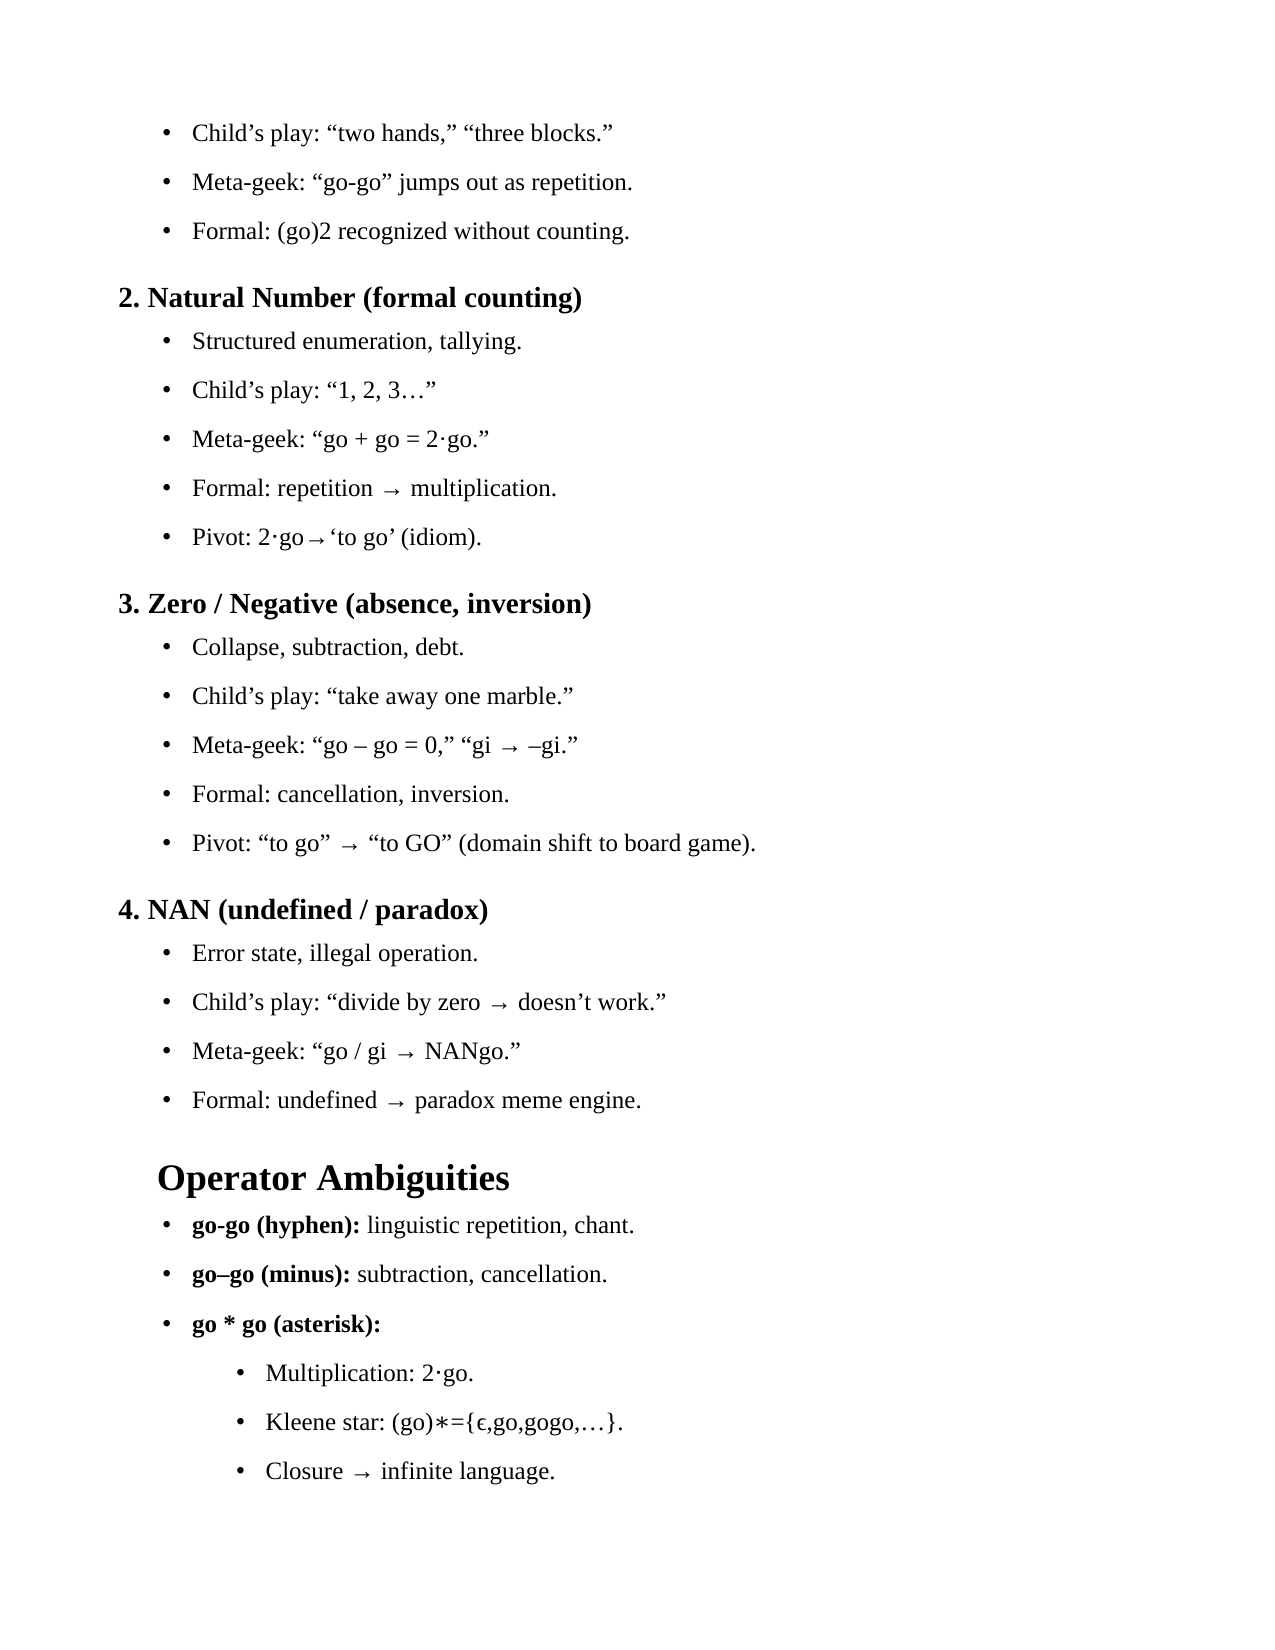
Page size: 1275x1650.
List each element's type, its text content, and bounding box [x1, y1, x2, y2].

list Meta‑geek: “go – go = 0,” “gi → –gi.” [162, 730, 1157, 759]
list Child’s play: “1, 2, 3…” [162, 375, 1157, 404]
list Formal: repetition → multiplication. [162, 473, 1157, 502]
list Meta‑geek: “go / gi → NANgo.” [162, 1036, 1157, 1065]
subtitle 4. NAN (undefined / paradox) [118, 892, 1157, 925]
list Collapse, subtraction, debt. [162, 632, 1157, 661]
list go–go (minus): subtraction, cancellation. [162, 1259, 1157, 1288]
list Pivot: 2⋅go→‘to go’ (idiom). [162, 522, 1157, 551]
list Child’s play: “divide by zero → doesn’t work.” [162, 987, 1157, 1016]
list go * go (asterisk): [162, 1309, 1157, 1337]
list Formal: undefined → paradox meme engine. [162, 1085, 1157, 1114]
list go‑go (hyphen): linguistic repetition, chant. [162, 1211, 1157, 1239]
list Kleene star: (go)∗={ϵ,go,gogo,…}. [236, 1407, 1157, 1436]
list Closure → infinite language. [236, 1456, 1157, 1484]
list Child’s play: “two hands,” “three blocks.” [162, 118, 1157, 147]
list Error state, illegal operation. [162, 938, 1157, 967]
subtitle 🧩 Operator Ambiguities [118, 1155, 1157, 1198]
list Formal: cancellation, inversion. [162, 779, 1157, 808]
list Child’s play: “take away one marble.” [162, 681, 1157, 710]
subtitle 3. Zero / Negative (absence, inversion) [118, 586, 1157, 619]
subtitle 2. Natural Number (formal counting) [118, 280, 1157, 313]
list Meta‑geek: “go‑go” jumps out as repetition. [162, 167, 1157, 196]
list Meta‑geek: “go + go = 2·go.” [162, 424, 1157, 453]
list Formal: (go)2 recognized without counting. [162, 216, 1157, 245]
list Pivot: “to go” → “to GO” (domain shift to board game). [162, 828, 1157, 857]
list Structured enumeration, tallying. [162, 326, 1157, 355]
list Multiplication: 2⋅go. [236, 1358, 1157, 1386]
